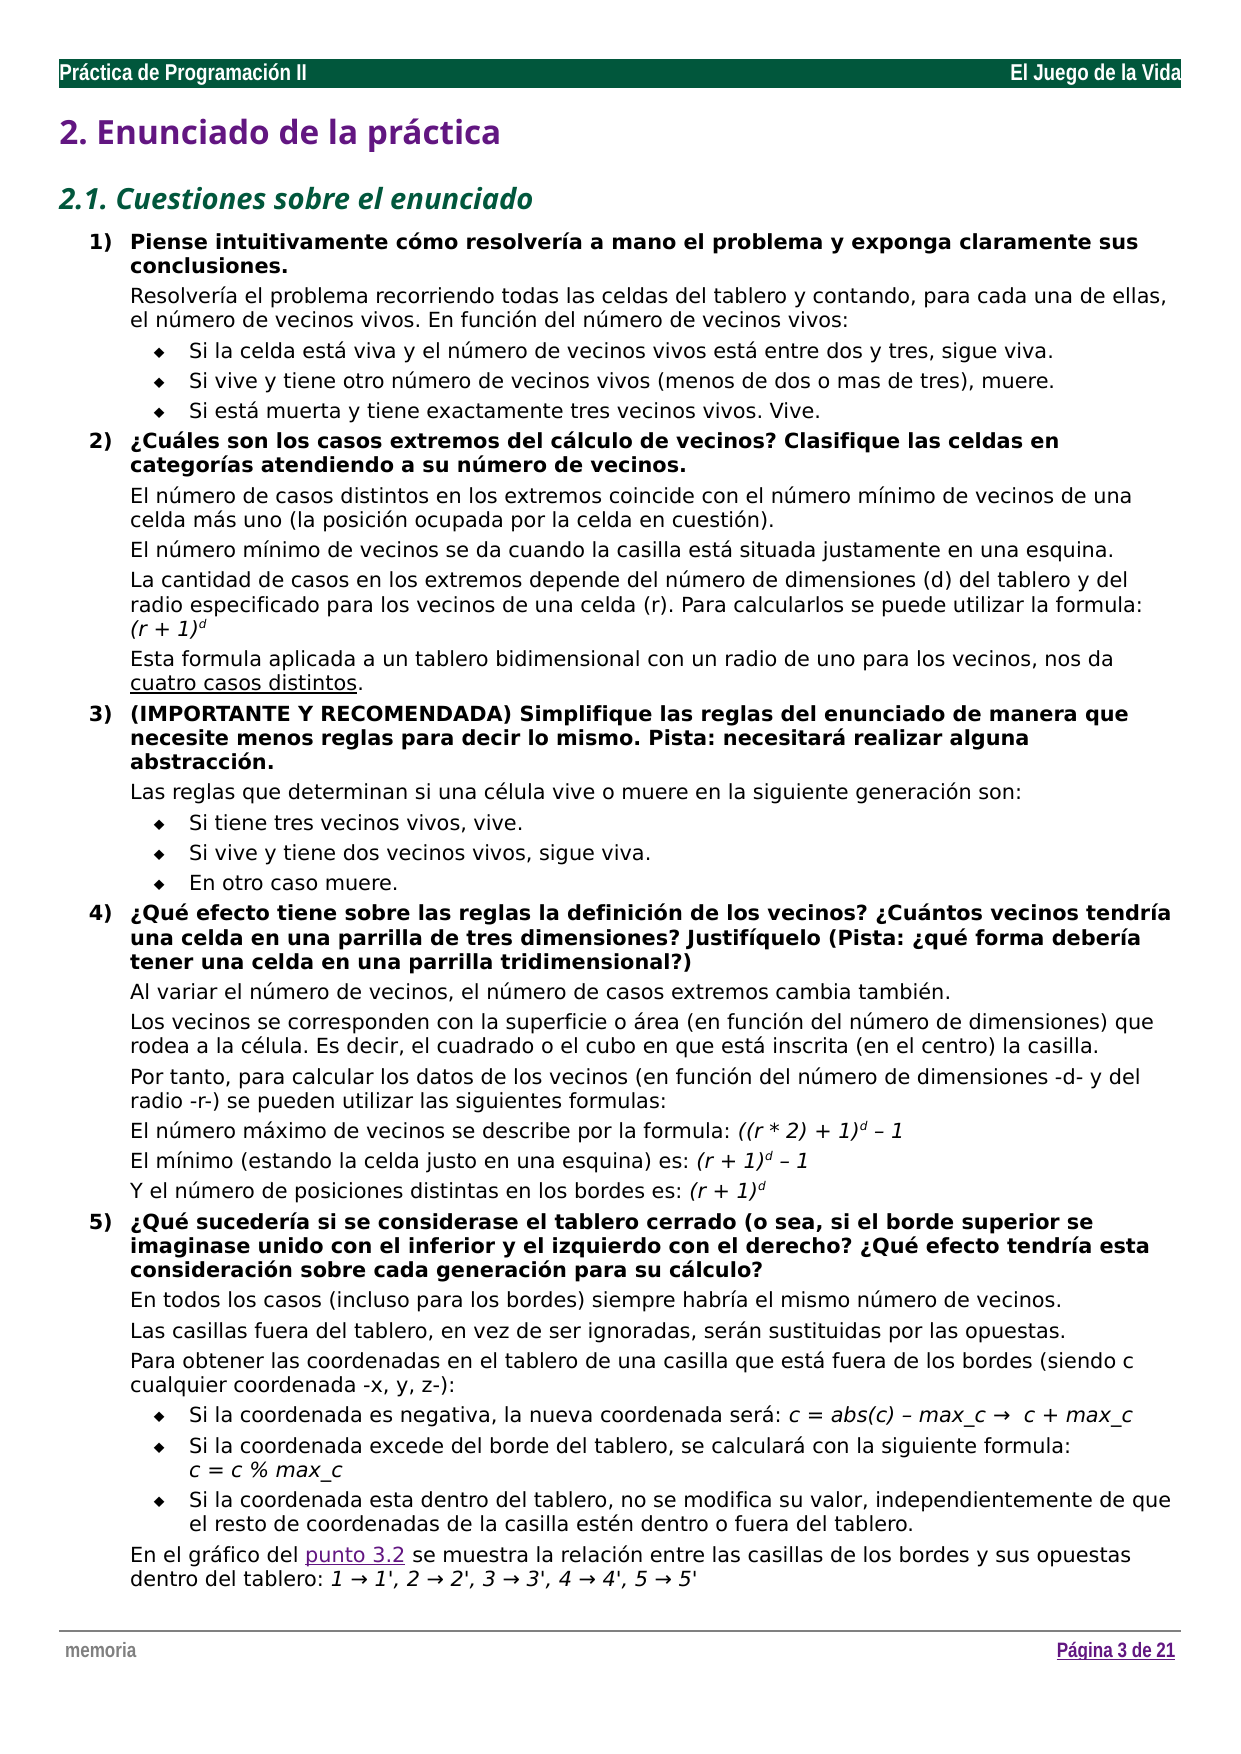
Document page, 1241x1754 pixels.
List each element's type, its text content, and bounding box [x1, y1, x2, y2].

list Si vive y tiene dos vecinos vivos, sigue viva. [153, 841, 1181, 865]
list Si la coordenada excede del borde del tablero, se calculará con la siguiente formula: c = c % max_c [153, 1434, 1181, 1482]
text Los vecinos se corresponden con la superficie o área (en función del número de dimensiones) que rodea a la célula. Es decir, el cuadrado o el cubo en que está inscrita (en el centro) la casilla. [130, 1010, 1181, 1059]
text En todos los casos (incluso para los bordes) siempre habría el mismo número de vecinos. [130, 1288, 1181, 1313]
list Si vive y tiene otro número de vecinos vivos (menos de dos o mas de tres), muere. [153, 369, 1181, 393]
text El mínimo (estando la celda justo en una esquina) es: (r + 1)d – 1 [130, 1149, 1181, 1174]
list ¿Qué efecto tiene sobre las reglas la definición de los vecinos? ¿Cuántos vecinos tendría una celda en una parrilla de tres dimensiones? Justifíquelo (Pista: ¿qué forma debería tener una celda en una parrilla tridimensional?) [88, 901, 1181, 974]
text Para obtener las coordenadas en el tablero de una casilla que está fuera de los bordes (siendo c cualquier coordenada -x, y, z-): [130, 1349, 1181, 1397]
list ¿Qué sucedería si se considerase el tablero cerrado (o sea, si el borde superior se imaginase unido con el inferior y el izquierdo con el derecho? ¿Qué efecto tendría esta consideración sobre cada generación para su cálculo? [88, 1210, 1181, 1283]
subtitle 2. Enunciado de la práctica [59, 109, 1181, 154]
text En el gráfico del punto 3.2 se muestra la relación entre las casillas de los bordes y sus opuestas dentro del tablero: 1 → 1', 2 → 2', 3 → 3', 4 → 4', 5 → 5' [130, 1543, 1181, 1591]
text Esta formula aplicada a un tablero bidimensional con un radio de uno para los vecinos, nos da cuatro casos distintos. [130, 647, 1181, 696]
text El número de casos distintos en los extremos coincide con el número mínimo de vecinos de una celda más uno (la posición ocupada por la celda en cuestión). [130, 484, 1181, 532]
list Si la celda está viva y el número de vecinos vivos está entre dos y tres, sigue viva. [153, 339, 1181, 363]
list Si está muerta y tiene exactamente tres vecinos vivos. Vive. [153, 399, 1181, 423]
text Las casillas fuera del tablero, en vez de ser ignoradas, serán sustituidas por las opuestas. [130, 1319, 1181, 1343]
subtitle 2.1. Cuestiones sobre el enunciado [59, 178, 1181, 218]
text El número máximo de vecinos se describe por la formula: ((r * 2) + 1)d – 1 [130, 1119, 1181, 1143]
list (IMPORTANTE Y RECOMENDADA) Simplifique las reglas del enunciado de manera que necesite menos reglas para decir lo mismo. Pista: necesitará realizar alguna abstracción. [88, 702, 1181, 774]
text Las reglas que determinan si una célula vive o muere en la siguiente generación son: [130, 780, 1181, 805]
list Si la coordenada esta dentro del tablero, no se modifica su valor, independientemente de que el resto de coordenadas de la casilla estén dentro o fuera del tablero. [153, 1488, 1181, 1537]
text Por tanto, para calcular los datos de los vecinos (en función del número de dimensiones -d- y del radio -r-) se pueden utilizar las siguientes formulas: [130, 1065, 1181, 1113]
list En otro caso muere. [153, 871, 1181, 895]
text Resolvería el problema recorriendo todas las celdas del tablero y contando, para cada una de ellas, el número de vecinos vivos. En función del número de vecinos vivos: [130, 284, 1181, 333]
text Y el número de posiciones distintas en los bordes es: (r + 1)d [130, 1179, 1181, 1204]
list Si la coordenada es negativa, la nueva coordenada será: c = abs(c) – max_c → c + max_c [153, 1403, 1181, 1428]
text El número mínimo de vecinos se da cuando la casilla está situada justamente en una esquina. [130, 538, 1181, 562]
list ¿Cuáles son los casos extremos del cálculo de vecinos? Clasifique las celdas en categorías atendiendo a su número de vecinos. [88, 429, 1181, 478]
list Si tiene tres vecinos vivos, vive. [153, 811, 1181, 835]
list Piense intuitivamente cómo resolvería a mano el problema y exponga claramente sus conclusiones. [88, 230, 1181, 278]
text La cantidad de casos en los extremos depende del número de dimensiones (d) del tablero y del radio especificado para los vecinos de una celda (r). Para calcularlos se puede utilizar la formula: (r + 1)d [130, 568, 1181, 641]
text Al variar el número de vecinos, el número de casos extremos cambia también. [130, 980, 1181, 1004]
